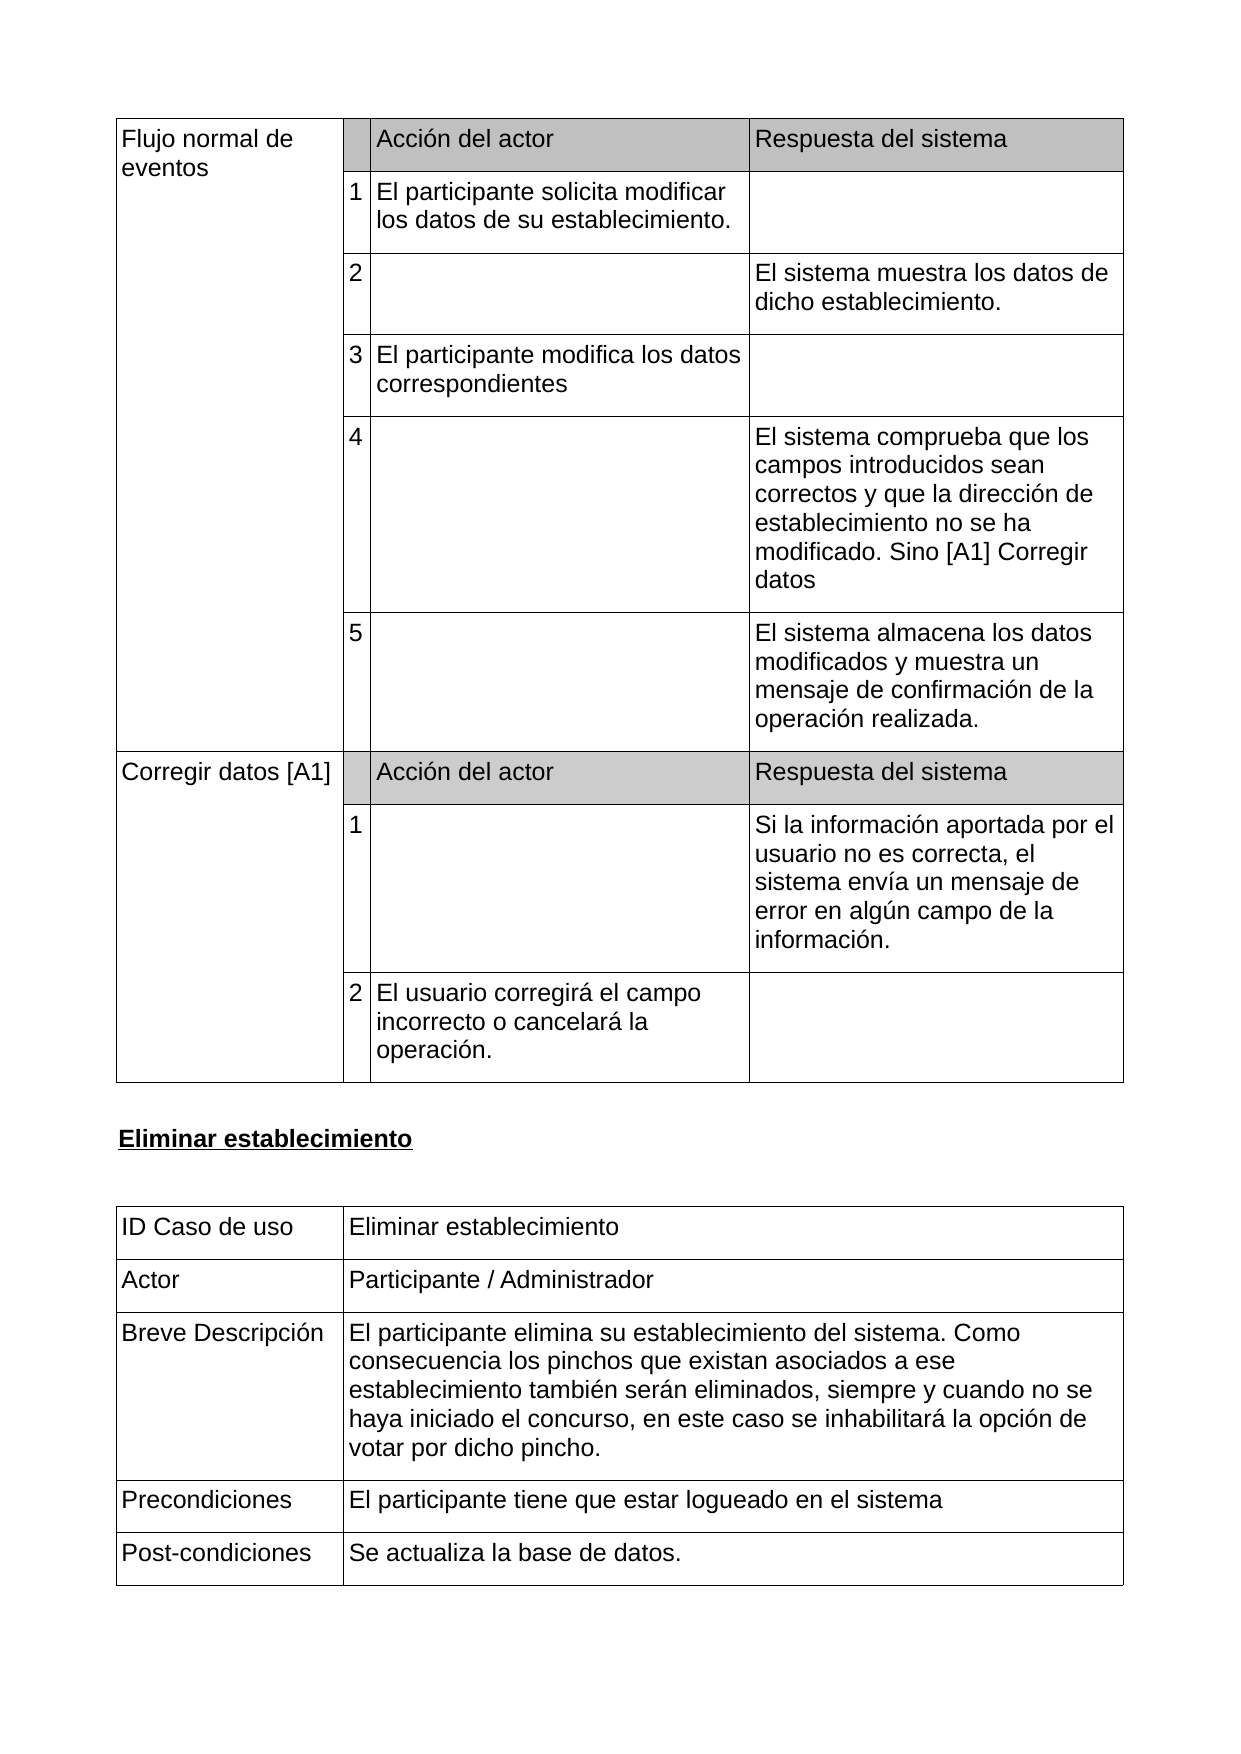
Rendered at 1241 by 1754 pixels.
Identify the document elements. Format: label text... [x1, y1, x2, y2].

table_cell 4 [344, 417, 370, 612]
table_cell 2 [344, 973, 370, 1082]
table_cell [750, 335, 1123, 416]
table_cell 3 [344, 335, 370, 416]
table_cell Participante / Administrador [344, 1260, 1123, 1312]
table_cell El participante solicita modificar los datos de su establecimiento. [371, 172, 749, 252]
table_cell El participante elimina su establecimiento del sistema. Como consecuencia los pinchos que existan asociados a ese establecimiento también serán eliminados, siempre y cuando no se haya iniciado el concurso, en este caso se inhabilitará la opción de votar por dicho pincho. [344, 1313, 1123, 1479]
table_cell Acción del actor [371, 119, 749, 171]
table_cell [371, 417, 749, 612]
table_cell Actor [117, 1260, 343, 1312]
table_cell [344, 752, 370, 804]
table_cell Precondiciones [117, 1481, 343, 1532]
table_header ID Caso de uso [117, 1207, 343, 1259]
table_cell Flujo normal de eventos [117, 119, 343, 751]
table_cell Post-condiciones [117, 1533, 343, 1585]
table_cell [750, 973, 1123, 1082]
table_cell El sistema almacena los datos modificados y muestra un mensaje de confirmación de la operación realizada. [750, 613, 1123, 751]
table_cell Breve Descripción [117, 1313, 343, 1479]
table_cell Si la información aportada por el usuario no es correcta, el sistema envía un mensaje de error en algún campo de la información. [750, 805, 1123, 972]
table_cell El usuario corregirá el campo incorrecto o cancelará la operación. [371, 973, 749, 1082]
table_cell [371, 613, 749, 751]
table_cell [750, 172, 1123, 252]
table_cell Respuesta del sistema [750, 752, 1123, 804]
table_cell [371, 254, 749, 334]
table_cell Respuesta del sistema [750, 119, 1123, 171]
table_cell [344, 119, 370, 171]
table_cell [371, 805, 749, 972]
table_cell El participante modifica los datos correspondientes [371, 335, 749, 416]
table_cell 1 [344, 805, 370, 972]
table_cell El participante tiene que estar logueado en el sistema [344, 1481, 1123, 1532]
table_cell 2 [344, 254, 370, 334]
table_cell Se actualiza la base de datos. [344, 1533, 1123, 1585]
table_cell Corregir datos [A1] [117, 752, 343, 1082]
table_cell El sistema muestra los datos de dicho establecimiento. [750, 254, 1123, 334]
table_cell Acción del actor [371, 752, 749, 804]
text Eliminar establecimiento [118, 1123, 1122, 1152]
table_header Eliminar establecimiento [344, 1207, 1123, 1259]
table_cell 5 [344, 613, 370, 751]
table_cell 1 [344, 172, 370, 252]
table_cell El sistema comprueba que los campos introducidos sean correctos y que la dirección de establecimiento no se ha modificado. Sino [A1] Corregir datos [750, 417, 1123, 612]
